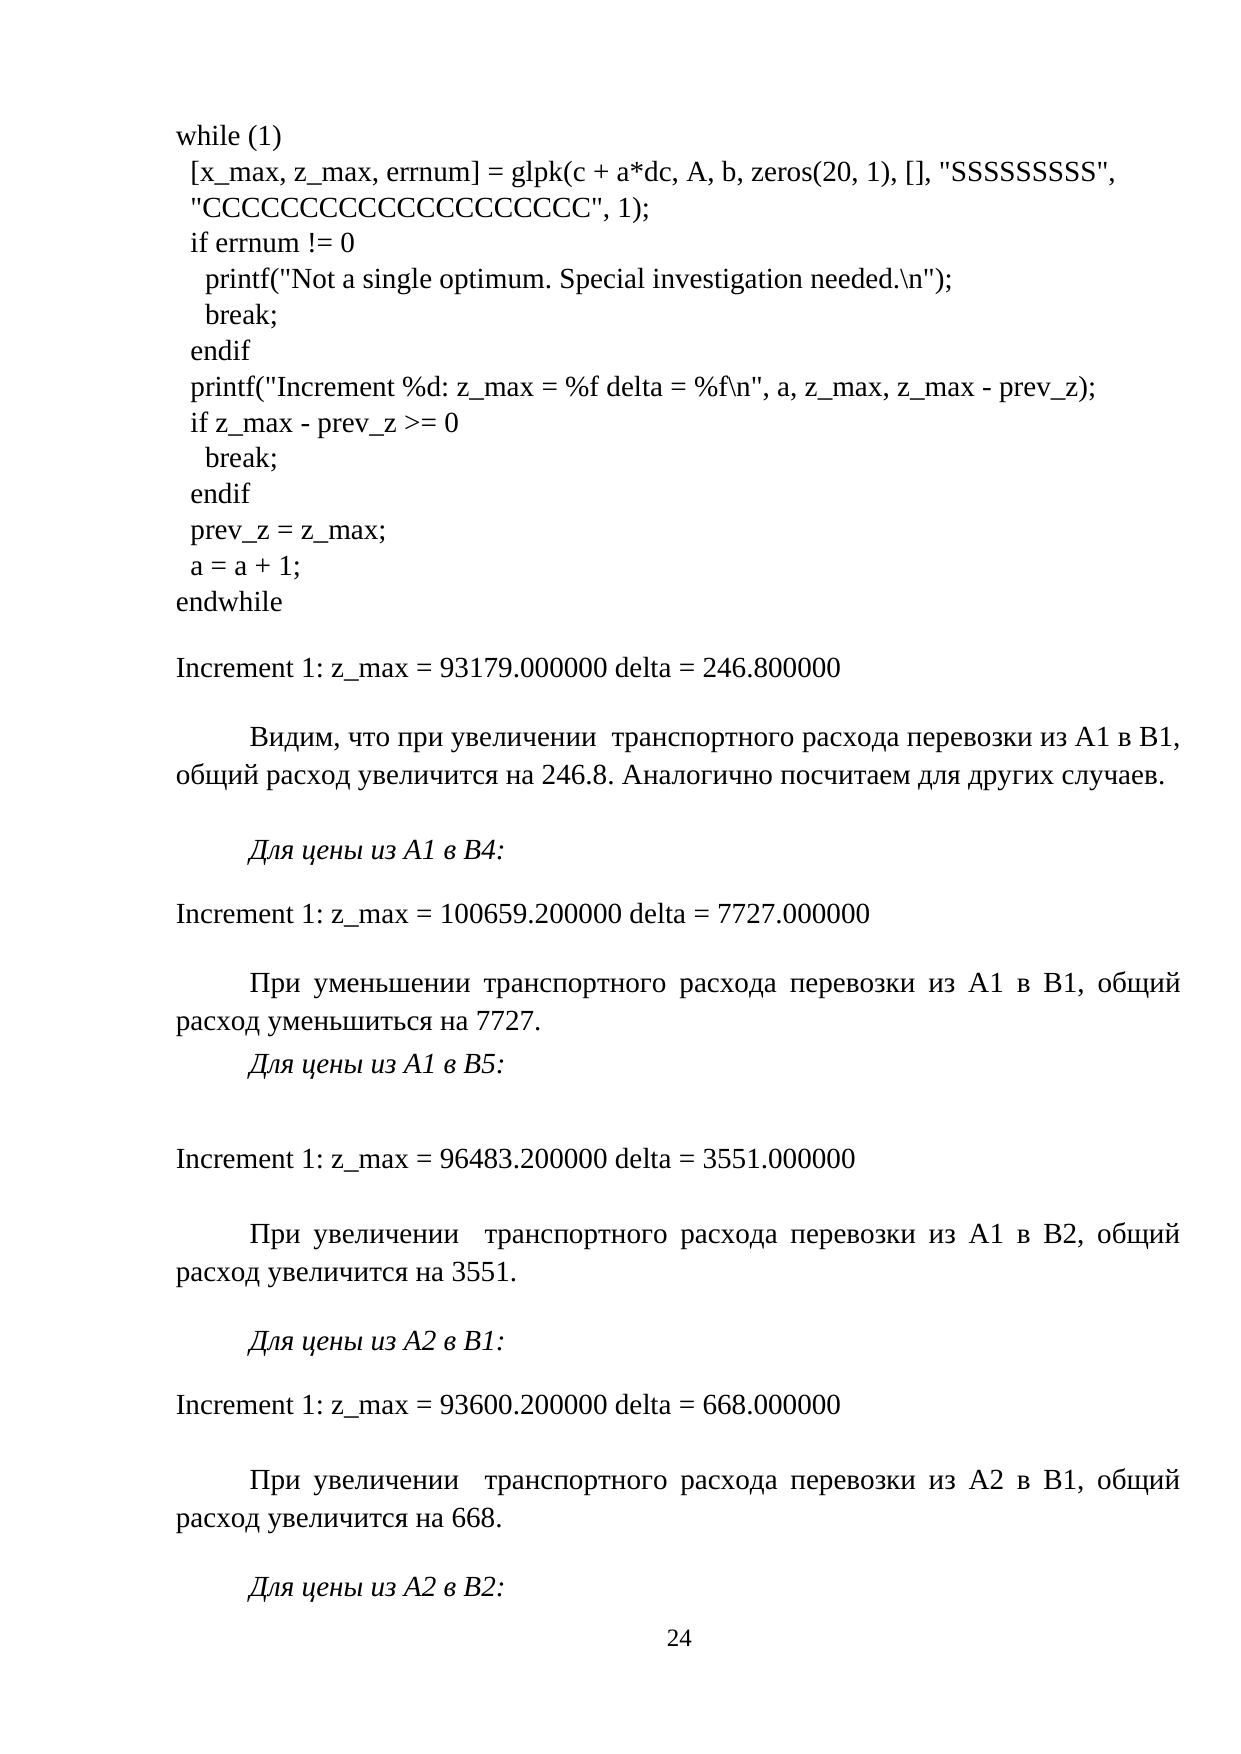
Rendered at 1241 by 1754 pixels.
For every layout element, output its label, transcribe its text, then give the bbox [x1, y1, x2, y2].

text Для цены из A2 в B1: [249, 1323, 1181, 1357]
text break; [176, 441, 1181, 474]
text Для цены из A2 в B2: [249, 1569, 1181, 1603]
text prev_z = z_max; [176, 512, 1181, 546]
text Для цены из A1 в B4: [249, 832, 1181, 866]
text endif [176, 333, 1181, 367]
text Increment 1: z_max = 96483.200000 delta = 3551.000000 [176, 1141, 1181, 1175]
text Increment 1: z_max = 100659.200000 delta = 7727.000000 [176, 896, 1181, 930]
text if errnum != 0 [176, 226, 1181, 259]
text "CCCCCCCCCCCCCCCCCCCC", 1); [176, 190, 1181, 223]
text while (1) [176, 118, 1181, 152]
text При увеличении транспортного расхода перевозки из A1 в B2, общий расход увеличится на 3551. [176, 1216, 1181, 1287]
text Для цены из A1 в B5: [249, 1047, 1181, 1080]
text Increment 1: z_max = 93179.000000 delta = 246.800000 [176, 650, 1181, 684]
text Increment 1: z_max = 93600.200000 delta = 668.000000 [176, 1387, 1181, 1421]
text Видим, что при увеличении транспортного расхода перевозки из A1 в B1, общий расход увеличится на 246.8. Аналогично посчитаем для других случаев. [176, 719, 1181, 790]
text endif [176, 476, 1181, 510]
text break; [176, 297, 1181, 331]
text При уменьшении транспортного расхода перевозки из A1 в B1, общий расход уменьшиться на 7727. [176, 965, 1181, 1036]
text if z_max - prev_z >= 0 [176, 405, 1181, 438]
text [x_max, z_max, errnum] = glpk(c + a*dc, A, b, zeros(20, 1), [], "SSSSSSSSS", [176, 154, 1181, 187]
text printf("Not a single optimum. Special investigation needed.\n"); [176, 261, 1181, 295]
text endwhile [176, 584, 1181, 617]
text При увеличении транспортного расхода перевозки из A2 в B1, общий расход увеличится на 668. [176, 1462, 1181, 1533]
text a = a + 1; [176, 548, 1181, 582]
text printf("Increment %d: z_max = %f delta = %f\n", a, z_max, z_max - prev_z); [176, 369, 1181, 402]
